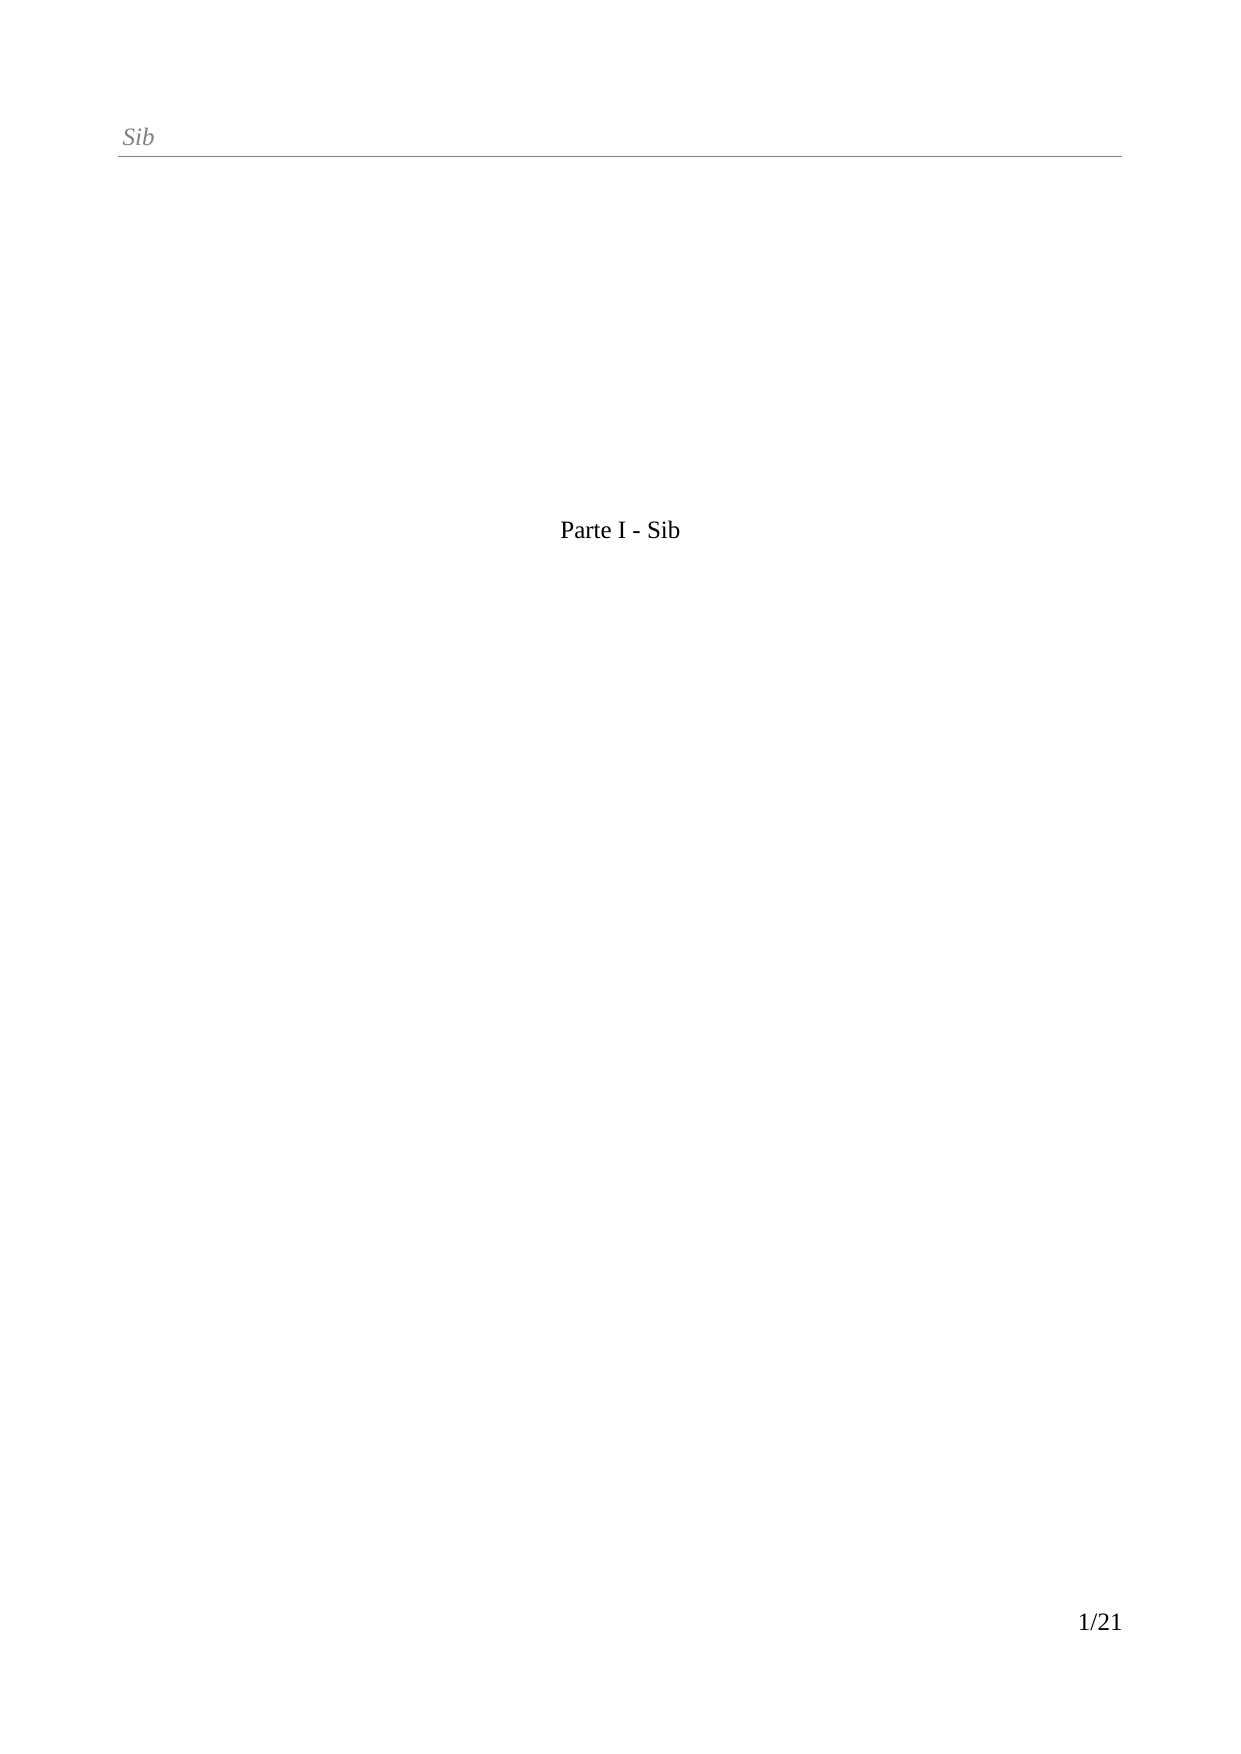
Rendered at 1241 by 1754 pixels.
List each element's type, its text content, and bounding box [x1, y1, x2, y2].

text Parte I - Sib [118, 515, 1122, 544]
